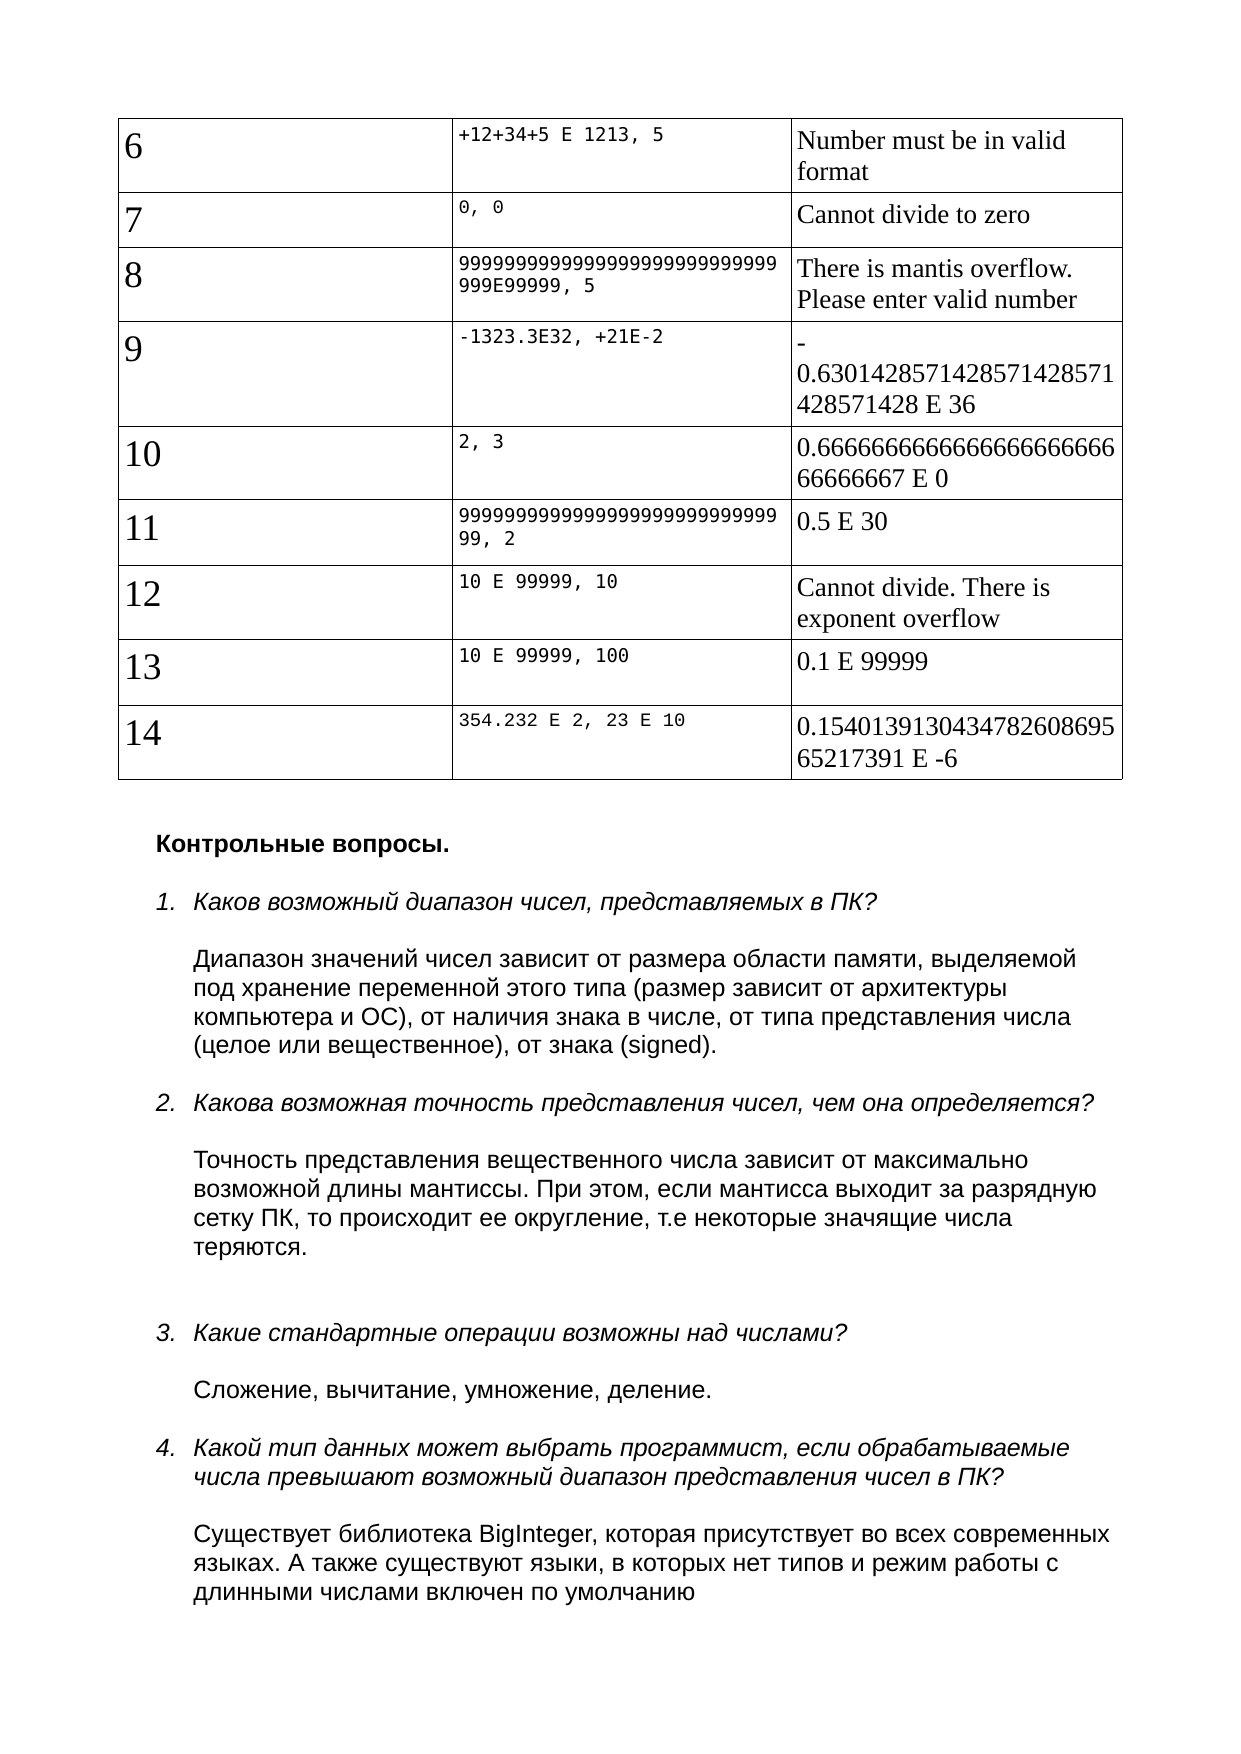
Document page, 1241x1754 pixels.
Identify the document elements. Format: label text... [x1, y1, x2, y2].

table_cell 354.232 E 2, 23 E 10 [453, 706, 791, 778]
table_cell 0.154013913043478260869565217391 E -6 [792, 706, 1122, 778]
table_cell 7 [119, 193, 452, 247]
list Сложение, вычитание, умножение, деление. [193, 1375, 1122, 1404]
list Какой тип данных может выбрать программист, если обрабатываемые числа превышают возможный диапазон представления чисел в ПК? [156, 1433, 1122, 1490]
list Каков возможный диапазон чисел, представляемых в ПК? [156, 887, 1122, 915]
table_cell 10 E 99999, 10 [453, 566, 791, 639]
table_cell 0, 0 [453, 193, 791, 247]
list Диапазон значений чисел зависит от размера области памяти, выделяемой под хранение переменной этого типа (размер зависит от архитектуры компьютера и ОС), от наличия знака в числе, от типа представления числа (целое или вещественное), от знака (signed). [193, 944, 1122, 1059]
table_cell ­0.666666666666666666666666666667 E 0 [792, 427, 1122, 499]
table_cell 0.1 E 99999 [792, 640, 1122, 705]
text Контрольные вопросы. [156, 829, 1122, 858]
table_cell Cannot divide. There is exponent overflow [792, 566, 1122, 639]
table_cell Number must be in valid format [792, 119, 1122, 192]
table_cell 999999999999999999999999999999, 2 [453, 500, 791, 565]
table_cell 6 [119, 119, 452, 192]
table_cell 13 [119, 640, 452, 705]
table_cell 9999999999999999999999999999999E99999, 5 [453, 248, 791, 321]
table_cell 0.5 E 30 [792, 500, 1122, 565]
table_cell 8 [119, 248, 452, 321]
table_cell 10 [119, 427, 452, 499]
table_cell -0.6301428571428571428571428571428 E 36 [792, 322, 1122, 426]
table_cell -1323.3E32, +21E-2 [453, 322, 791, 426]
table_cell 11 [119, 500, 452, 565]
table_cell 9 [119, 322, 452, 426]
list Существует библиотека BigInteger, которая присутствует во всех современных языках. А также существуют языки, в которых нет типов и режим работы с длинными числами включен по умолчанию [193, 1519, 1122, 1605]
table_cell Cannot divide to zero [792, 193, 1122, 247]
list Какова возможная точность представления чисел, чем она определяется? [156, 1088, 1122, 1117]
table_cell 12 [119, 566, 452, 639]
table_cell 2, 3 [453, 427, 791, 499]
table_cell There is mantis overflow. Please enter valid number [792, 248, 1122, 321]
list Точность представления вещественного числа зависит от максимально возможной длины мантиссы. При этом, если мантисса выходит за разрядную сетку ПК, то происходит ее округление, т.е некоторые значящие числа теряются. [193, 1145, 1122, 1260]
list Какие стандартные операции возможны над числами? [156, 1318, 1122, 1347]
table_cell 14 [119, 706, 452, 778]
table_cell 10 E 99999, 100 [453, 640, 791, 705]
table_cell +12+34+5 E 1213, 5 [453, 119, 791, 192]
